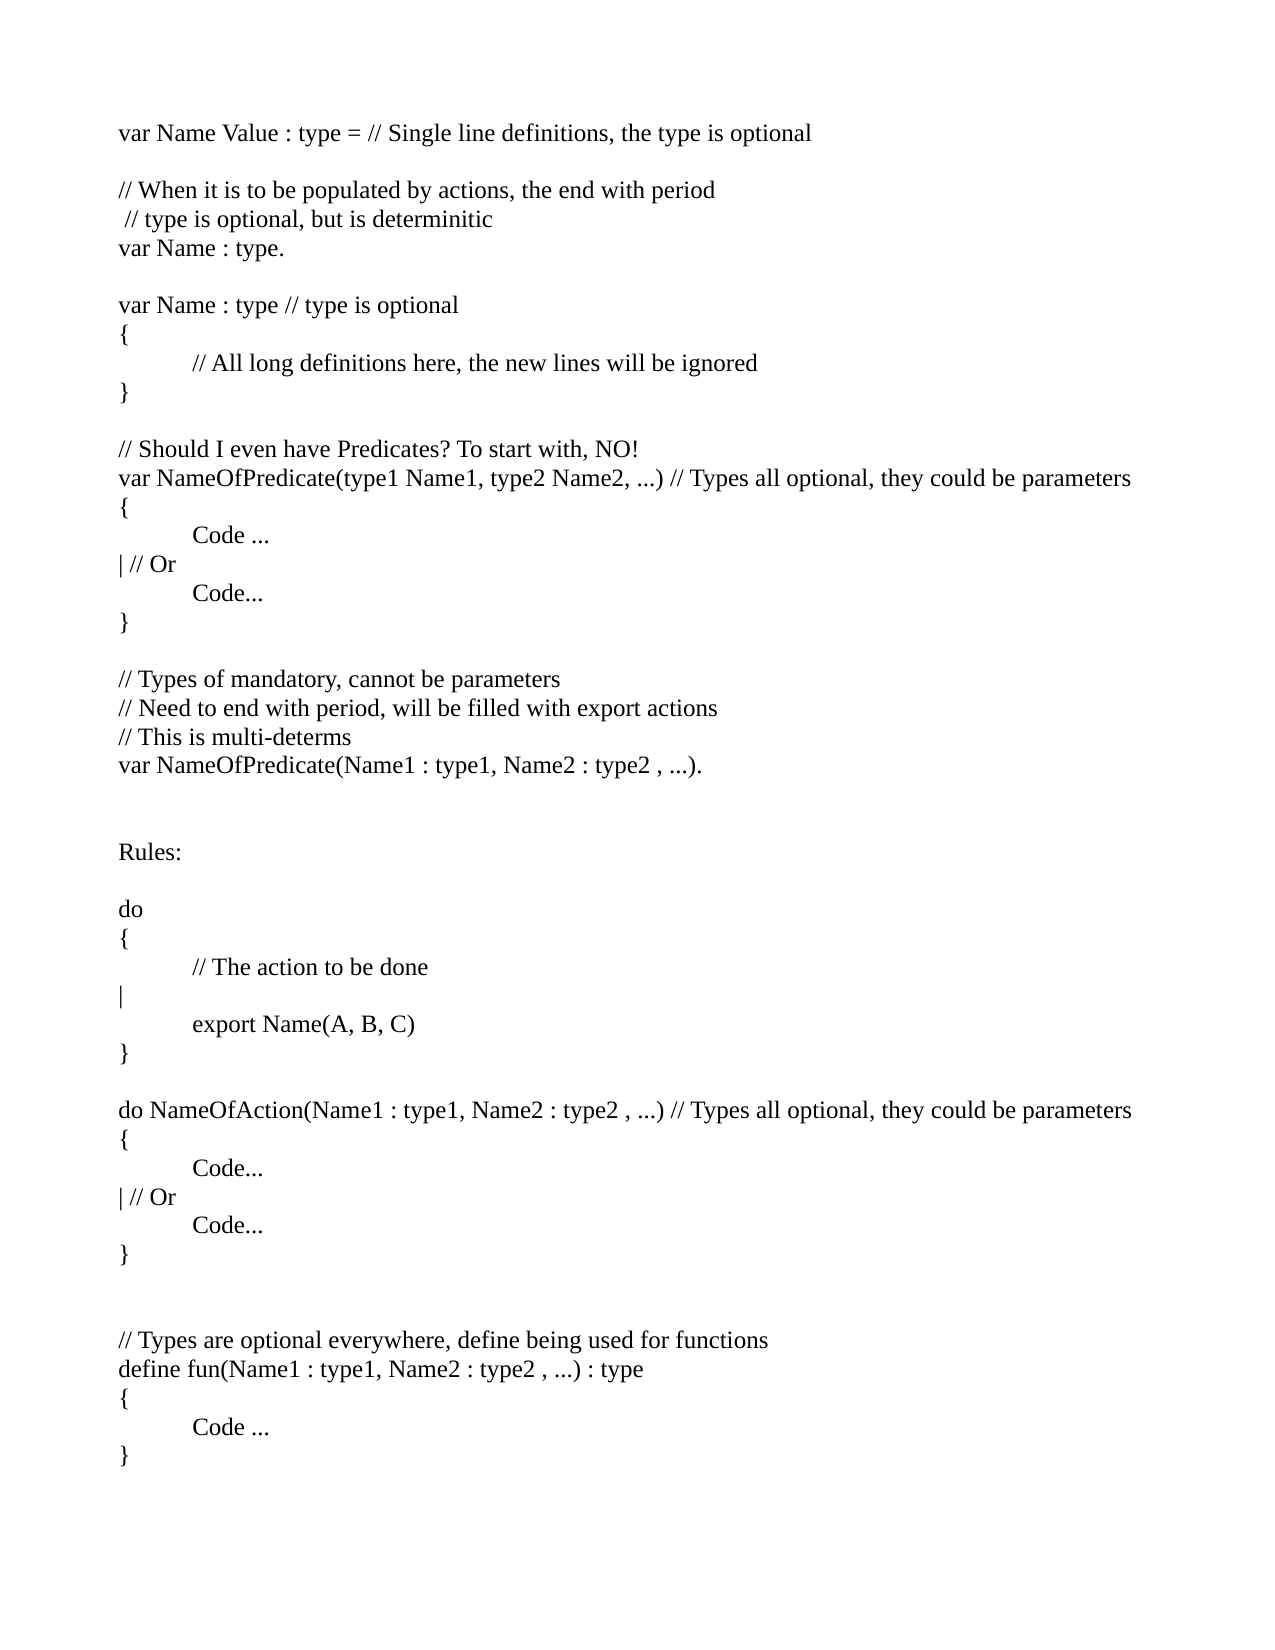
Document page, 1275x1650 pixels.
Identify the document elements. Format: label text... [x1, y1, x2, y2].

text { [118, 1124, 1157, 1153]
text { [118, 923, 1157, 952]
text define fun(Name1 : type1, Name2 : type2 , ...) : type [118, 1354, 1157, 1383]
text // The action to be done [118, 952, 1157, 981]
text // Need to end with period, will be filled with export actions [118, 693, 1157, 722]
text export Name(A, B, C) [118, 1009, 1157, 1038]
text var NameOfPredicate(type1 Name1, type2 Name2, ...) // Types all optional, they could be parameters [118, 463, 1157, 492]
text var Name : type // type is optional [118, 291, 1157, 319]
text Rules: [118, 837, 1157, 866]
text } [118, 377, 1157, 406]
text } [118, 1441, 1157, 1469]
text | // Or [118, 549, 1157, 578]
text { [118, 1383, 1157, 1412]
text { [118, 492, 1157, 521]
text var Name Value : type = // Single line definitions, the type is optional [118, 118, 1157, 147]
text Code ... [118, 521, 1157, 549]
text } [118, 1038, 1157, 1067]
text Code... [118, 578, 1157, 607]
text } [118, 1239, 1157, 1268]
text // When it is to be populated by actions, the end with period [118, 176, 1157, 204]
text // All long definitions here, the new lines will be ignored [118, 348, 1157, 377]
text // Types of mandatory, cannot be parameters [118, 664, 1157, 693]
text var NameOfPredicate(Name1 : type1, Name2 : type2 , ...). [118, 751, 1157, 779]
text do NameOfAction(Name1 : type1, Name2 : type2 , ...) // Types all optional, they could be parameters [118, 1096, 1157, 1124]
text | [118, 981, 1157, 1009]
text var Name : type. [118, 233, 1157, 262]
text { [118, 319, 1157, 348]
text // This is multi-determs [118, 722, 1157, 751]
text | // Or [118, 1182, 1157, 1211]
text do [118, 894, 1157, 923]
text Code... [118, 1211, 1157, 1239]
text // type is optional, but is determinitic [118, 204, 1157, 233]
text Code ... [118, 1412, 1157, 1441]
text // Should I even have Predicates? To start with, NO! [118, 434, 1157, 463]
text // Types are optional everywhere, define being used for functions [118, 1326, 1157, 1354]
text Code... [118, 1153, 1157, 1182]
text } [118, 607, 1157, 636]
